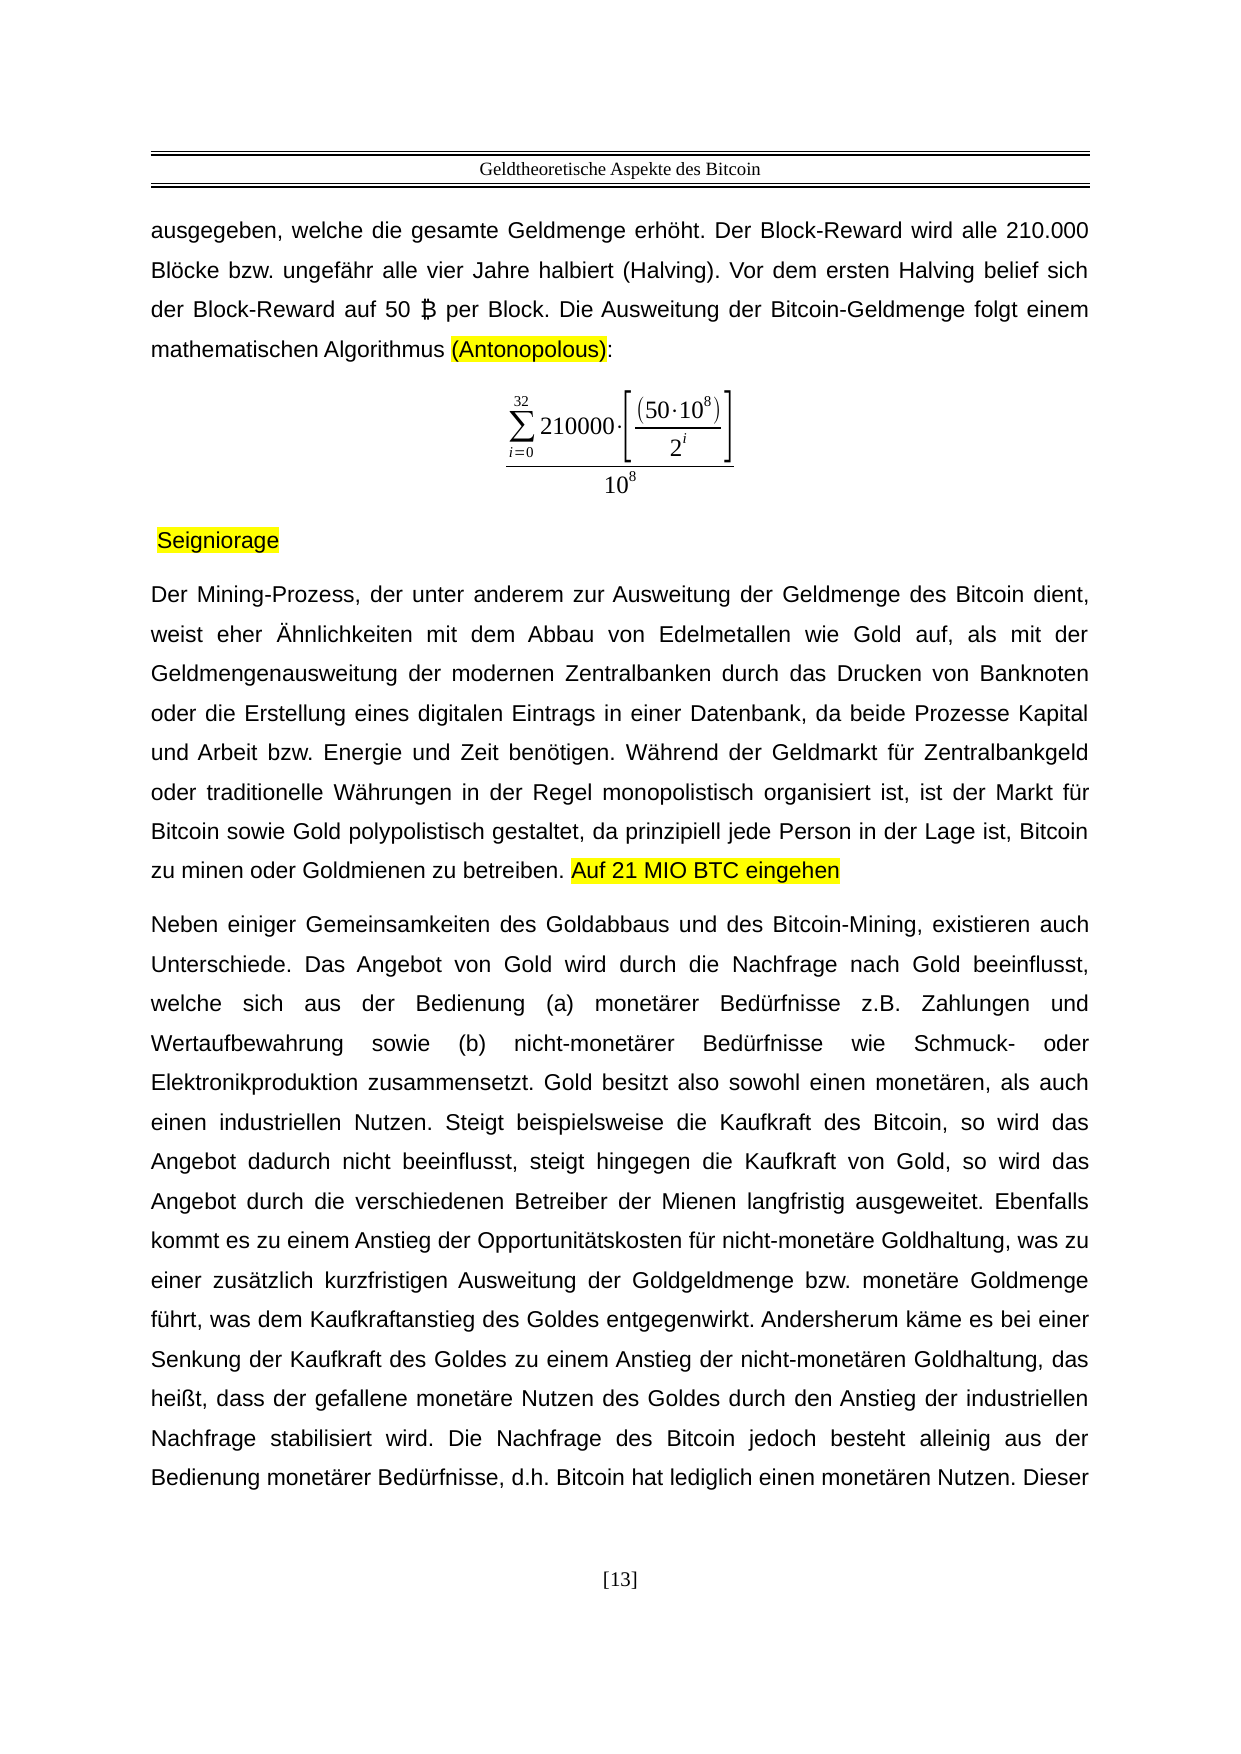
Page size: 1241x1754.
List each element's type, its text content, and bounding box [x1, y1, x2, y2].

text ausgegeben, welche die gesamte Geldmenge erhöht. Der Block-Reward wird alle 210.000 Blöcke bzw. ungefähr alle vier Jahre halbiert (Halving). Vor dem ersten Halving belief sich der Block-Reward auf 50 ₿ per Block. Die Ausweitung der Bitcoin-Geldmenge folgt einem mathematischen Algorithmus (Antonopolous): [151, 217, 1090, 362]
text Neben einiger Gemeinsamkeiten des Goldabbaus und des Bitcoin-Mining, existieren auch Unterschiede. Das Angebot von Gold wird durch die Nachfrage nach Gold beeinflusst, welche sich aus der Bedienung (a) monetärer Bedürfnisse z.B. Zahlungen und Wertaufbewahrung sowie (b) nicht-monetärer Bedürfnisse wie Schmuck- oder Elektronikproduktion zusammensetzt. Gold besitzt also sowohl einen monetären, als auch einen industriellen Nutzen. Steigt beispielsweise die Kaufkraft des Bitcoin, so wird das Angebot dadurch nicht beeinflusst, steigt hingegen die Kaufkraft von Gold, so wird das Angebot durch die verschiedenen Betreiber der Mienen langfristig ausgeweitet. Ebenfalls kommt es zu einem Anstieg der Opportunitätskosten für nicht-monetäre Goldhaltung, was zu einer zusätzlich kurzfristigen Ausweitung der Goldgeldmenge bzw. monetäre Goldmenge führt, was dem Kaufkraftanstieg des Goldes entgegenwirkt. Andersherum käme es bei einer Senkung der Kaufkraft des Goldes zu einem Anstieg der nicht-monetären Goldhaltung, das heißt, dass der gefallene monetäre Nutzen des Goldes durch den Anstieg der industriellen Nachfrage stabilisiert wird. Die Nachfrage des Bitcoin jedoch besteht alleinig aus der Bedienung monetärer Bedürfnisse, d.h. Bitcoin hat lediglich einen monetären Nutzen. Dieser [151, 911, 1090, 1491]
text Seigniorage [151, 527, 1090, 553]
text Der Mining-Prozess, der unter anderem zur Ausweitung der Geldmenge des Bitcoin dient, weist eher Ähnlichkeiten mit dem Abbau von Edelmetallen wie Gold auf, als mit der Geldmengenausweitung der modernen Zentralbanken durch das Drucken von Banknoten oder die Erstellung eines digitalen Eintrags in einer Datenbank, da beide Prozesse Kapital und Arbeit bzw. Energie und Zeit benötigen. Während der Geldmarkt für Zentralbankgeld oder traditionelle Währungen in der Regel monopolistisch organisiert ist, ist der Markt für Bitcoin sowie Gold polypolistisch gestaltet, da prinzipiell jede Person in der Lage ist, Bitcoin zu minen oder Goldmienen zu betreiben. Auf 21 MIO BTC eingehen [151, 581, 1090, 884]
